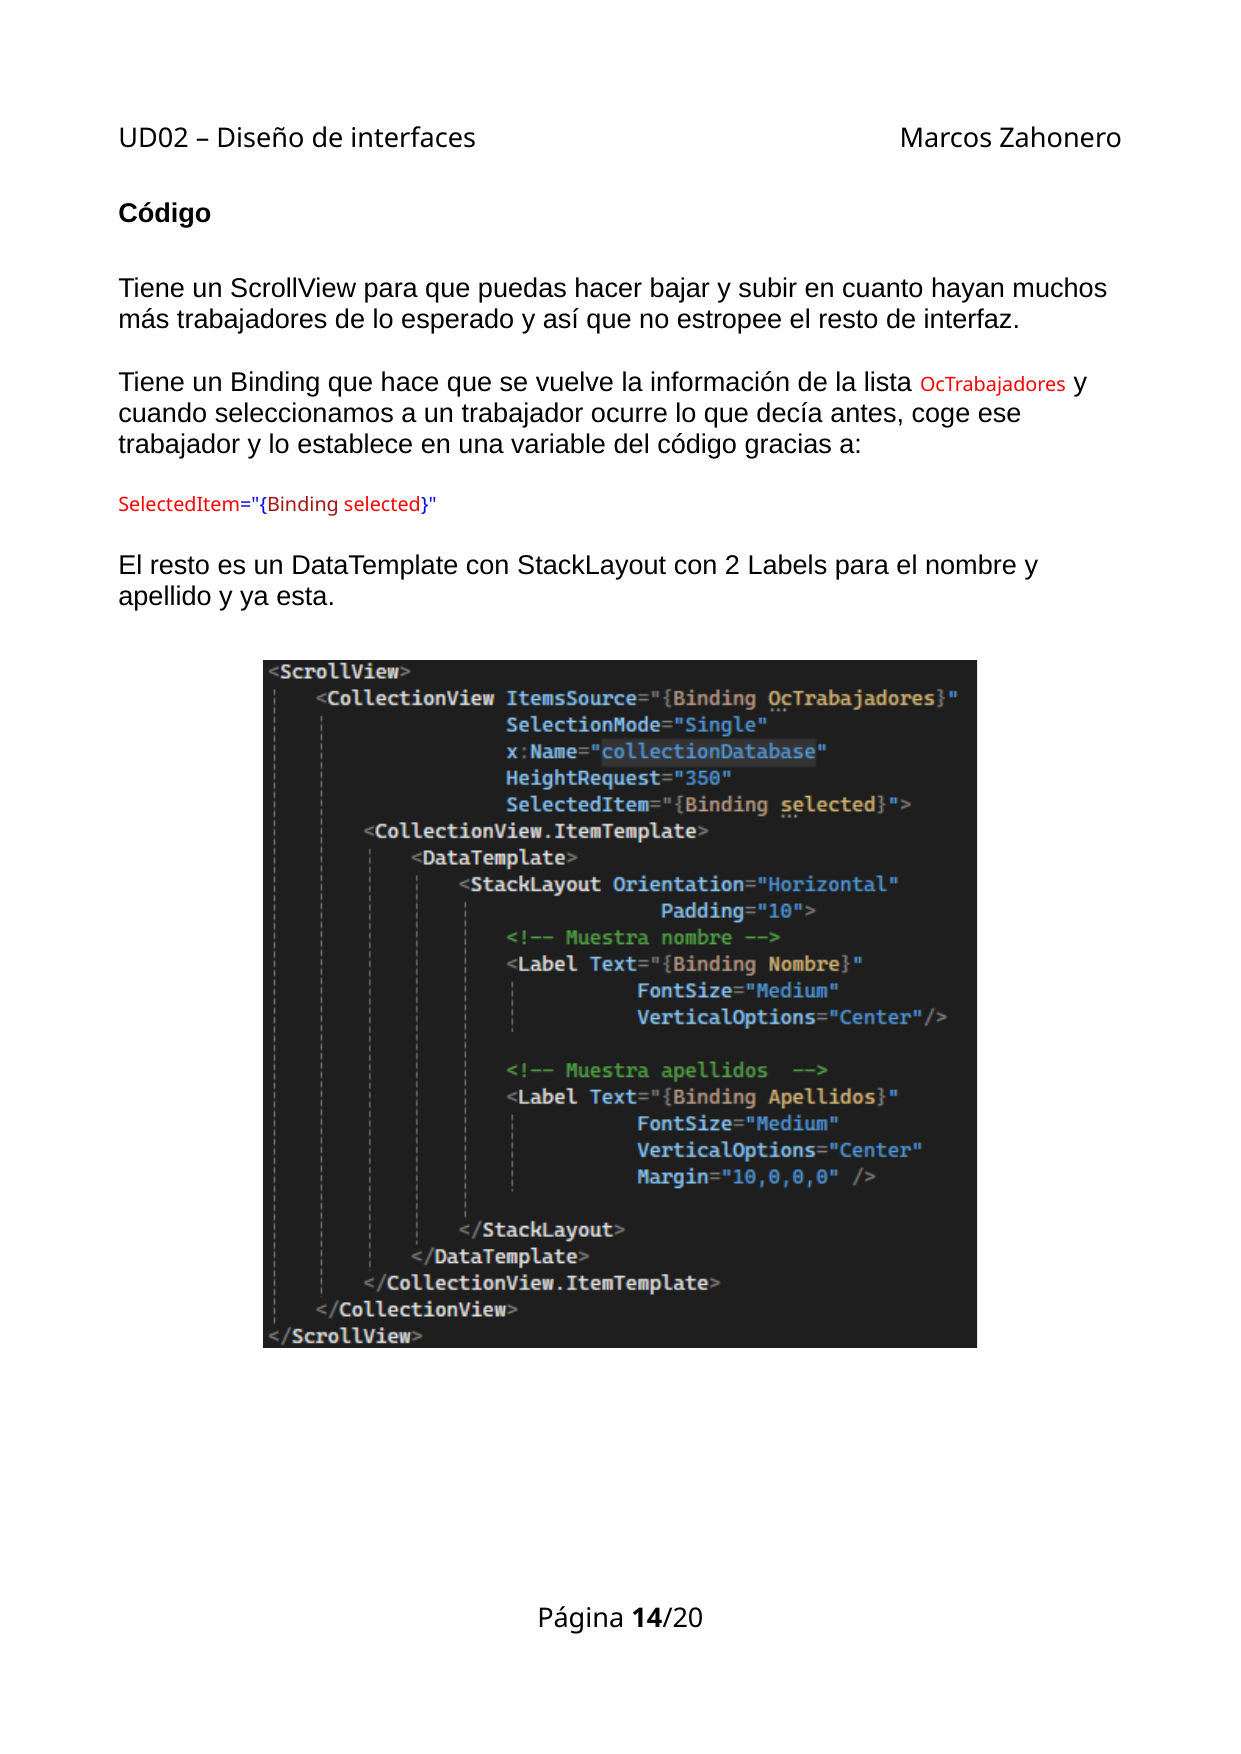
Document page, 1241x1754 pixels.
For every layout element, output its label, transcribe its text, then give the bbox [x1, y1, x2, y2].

text Tiene un ScrollView para que puedas hacer bajar y subir en cuanto hayan muchos más trabajadores de lo esperado y así que no estropee el resto de interfaz. [118, 272, 1122, 334]
text SelectedItem="{Binding selected}" [118, 491, 1122, 518]
subtitle Código [118, 197, 1122, 228]
text Tiene un Binding que hace que se vuelve la información de la lista OcTrabajadores y cuando seleccionamos a un trabajador ocurre lo que decía antes, coge ese trabajador y lo establece en una variable del código gracias a: [118, 366, 1122, 459]
picture [263, 660, 978, 1348]
text El resto es un DataTemplate con StackLayout con 2 Labels para el nombre y apellido y ya esta. [118, 549, 1122, 611]
